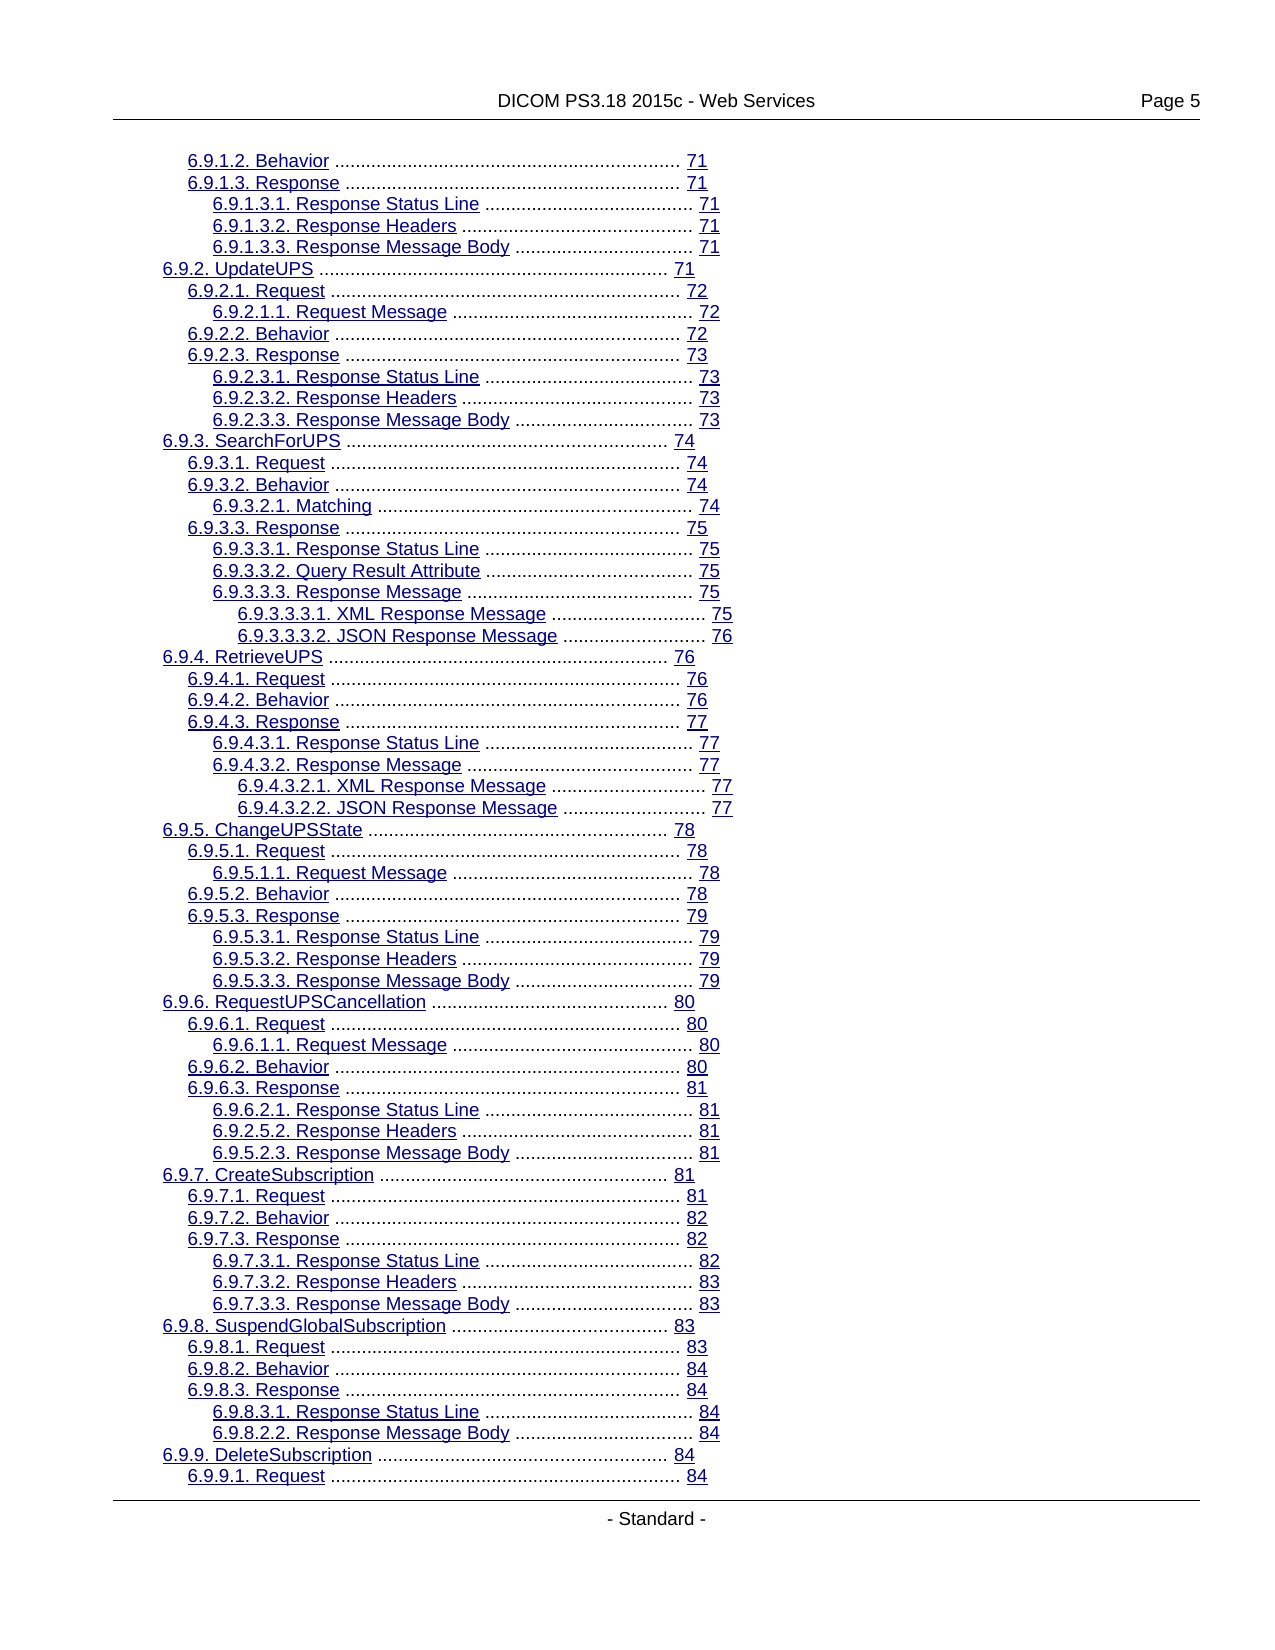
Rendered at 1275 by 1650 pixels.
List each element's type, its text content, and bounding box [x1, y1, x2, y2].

text 6.9.5. ChangeUPSState 0 [162, 818, 1175, 840]
text 6.9.8.3. Response 0 [187, 1379, 1175, 1401]
text 6.9.7. CreateSubscription 0 [162, 1163, 1175, 1185]
text 6.9.6.2.1. Response Status Line 0 [212, 1099, 1175, 1120]
text 6.9.6.1.1. Request Message 0 [212, 1034, 1175, 1056]
text 6.9.3.2. Behavior 0 [187, 473, 1175, 495]
text 6.9.4.3.2. Response Message 0 [212, 754, 1175, 775]
text 6.9.8.2. Behavior 0 [187, 1357, 1175, 1379]
text 6.9.6.3. Response 0 [187, 1077, 1175, 1099]
text 6.9.3.3.1. Response Status Line 0 [212, 538, 1175, 560]
text 6.9.3. SearchForUPS 0 [162, 430, 1175, 452]
text 6.9.3.2.1. Matching 0 [212, 495, 1175, 517]
text 6.9.8.2.2. Response Message Body 0 [212, 1422, 1175, 1444]
text 6.9.2.3. Response 0 [187, 344, 1175, 366]
text 6.9.4.3.2.1. XML Response Message 0 [237, 775, 1175, 797]
text 6.9.5.3. Response 0 [187, 905, 1175, 926]
text 6.9.2.3.2. Response Headers 0 [212, 387, 1175, 409]
text 6.9.8. SuspendGlobalSubscription 0 [162, 1314, 1175, 1336]
text 6.9.2.3.1. Response Status Line 0 [212, 366, 1175, 387]
text 6.9.1.3.2. Response Headers 0 [212, 215, 1175, 236]
text 6.9.6.1. Request 0 [187, 1012, 1175, 1034]
text 6.9.4.3. Response 0 [187, 711, 1175, 732]
text 6.9.5.3.2. Response Headers 0 [212, 948, 1175, 969]
text 6.9.3.3.3.2. JSON Response Message 0 [237, 624, 1175, 646]
text 6.9.2.3.3. Response Message Body 0 [212, 409, 1175, 430]
text 6.9.9.1. Request 0 [187, 1465, 1175, 1487]
text 6.9.4.2. Behavior 0 [187, 689, 1175, 711]
text 6.9.2.2. Behavior 0 [187, 322, 1175, 344]
text 6.9.4.3.1. Response Status Line 0 [212, 732, 1175, 754]
text 6.9.7.3.3. Response Message Body 0 [212, 1293, 1175, 1314]
text 6.9.1.2. Behavior 0 [187, 150, 1175, 172]
text 6.9.5.1. Request 0 [187, 840, 1175, 862]
text 6.9.3.3.2. Query Result Attribute 0 [212, 560, 1175, 581]
text 6.9.3.3.3.1. XML Response Message 0 [237, 603, 1175, 624]
text 6.9.8.1. Request 0 [187, 1336, 1175, 1357]
text 6.9.3.1. Request 0 [187, 452, 1175, 473]
text 6.9.3.3. Response 0 [187, 517, 1175, 538]
text 6.9.4.3.2.2. JSON Response Message 0 [237, 797, 1175, 818]
text 6.9.2.1. Request 0 [187, 279, 1175, 301]
text 6.9.9. DeleteSubscription 0 [162, 1444, 1175, 1465]
text 6.9.6.2. Behavior 0 [187, 1056, 1175, 1077]
text 6.9.5.2. Behavior 0 [187, 883, 1175, 905]
text 6.9.8.3.1. Response Status Line 0 [212, 1401, 1175, 1422]
text 6.9.3.3.3. Response Message 0 [212, 581, 1175, 603]
text 6.9.5.1.1. Request Message 0 [212, 862, 1175, 883]
text 6.9.7.3. Response 0 [187, 1228, 1175, 1250]
text 6.9.2. UpdateUPS 0 [162, 258, 1175, 279]
text 6.9.4.1. Request 0 [187, 667, 1175, 689]
text 6.9.1.3.3. Response Message Body 0 [212, 236, 1175, 258]
text 6.9.5.2.3. Response Message Body 0 [212, 1142, 1175, 1163]
text 6.9.7.3.1. Response Status Line 0 [212, 1250, 1175, 1271]
text 6.9.6. RequestUPSCancellation 0 [162, 991, 1175, 1012]
text 6.9.7.2. Behavior 0 [187, 1207, 1175, 1228]
text 6.9.5.3.1. Response Status Line 0 [212, 926, 1175, 948]
text 6.9.7.3.2. Response Headers 0 [212, 1271, 1175, 1293]
text 6.9.2.5.2. Response Headers 0 [212, 1120, 1175, 1142]
text 6.9.1.3.1. Response Status Line 0 [212, 193, 1175, 215]
text 6.9.4. RetrieveUPS 0 [162, 646, 1175, 667]
text 6.9.7.1. Request 0 [187, 1185, 1175, 1207]
text 6.9.2.1.1. Request Message 0 [212, 301, 1175, 322]
text 6.9.1.3. Response 0 [187, 172, 1175, 193]
text 6.9.5.3.3. Response Message Body 0 [212, 969, 1175, 991]
